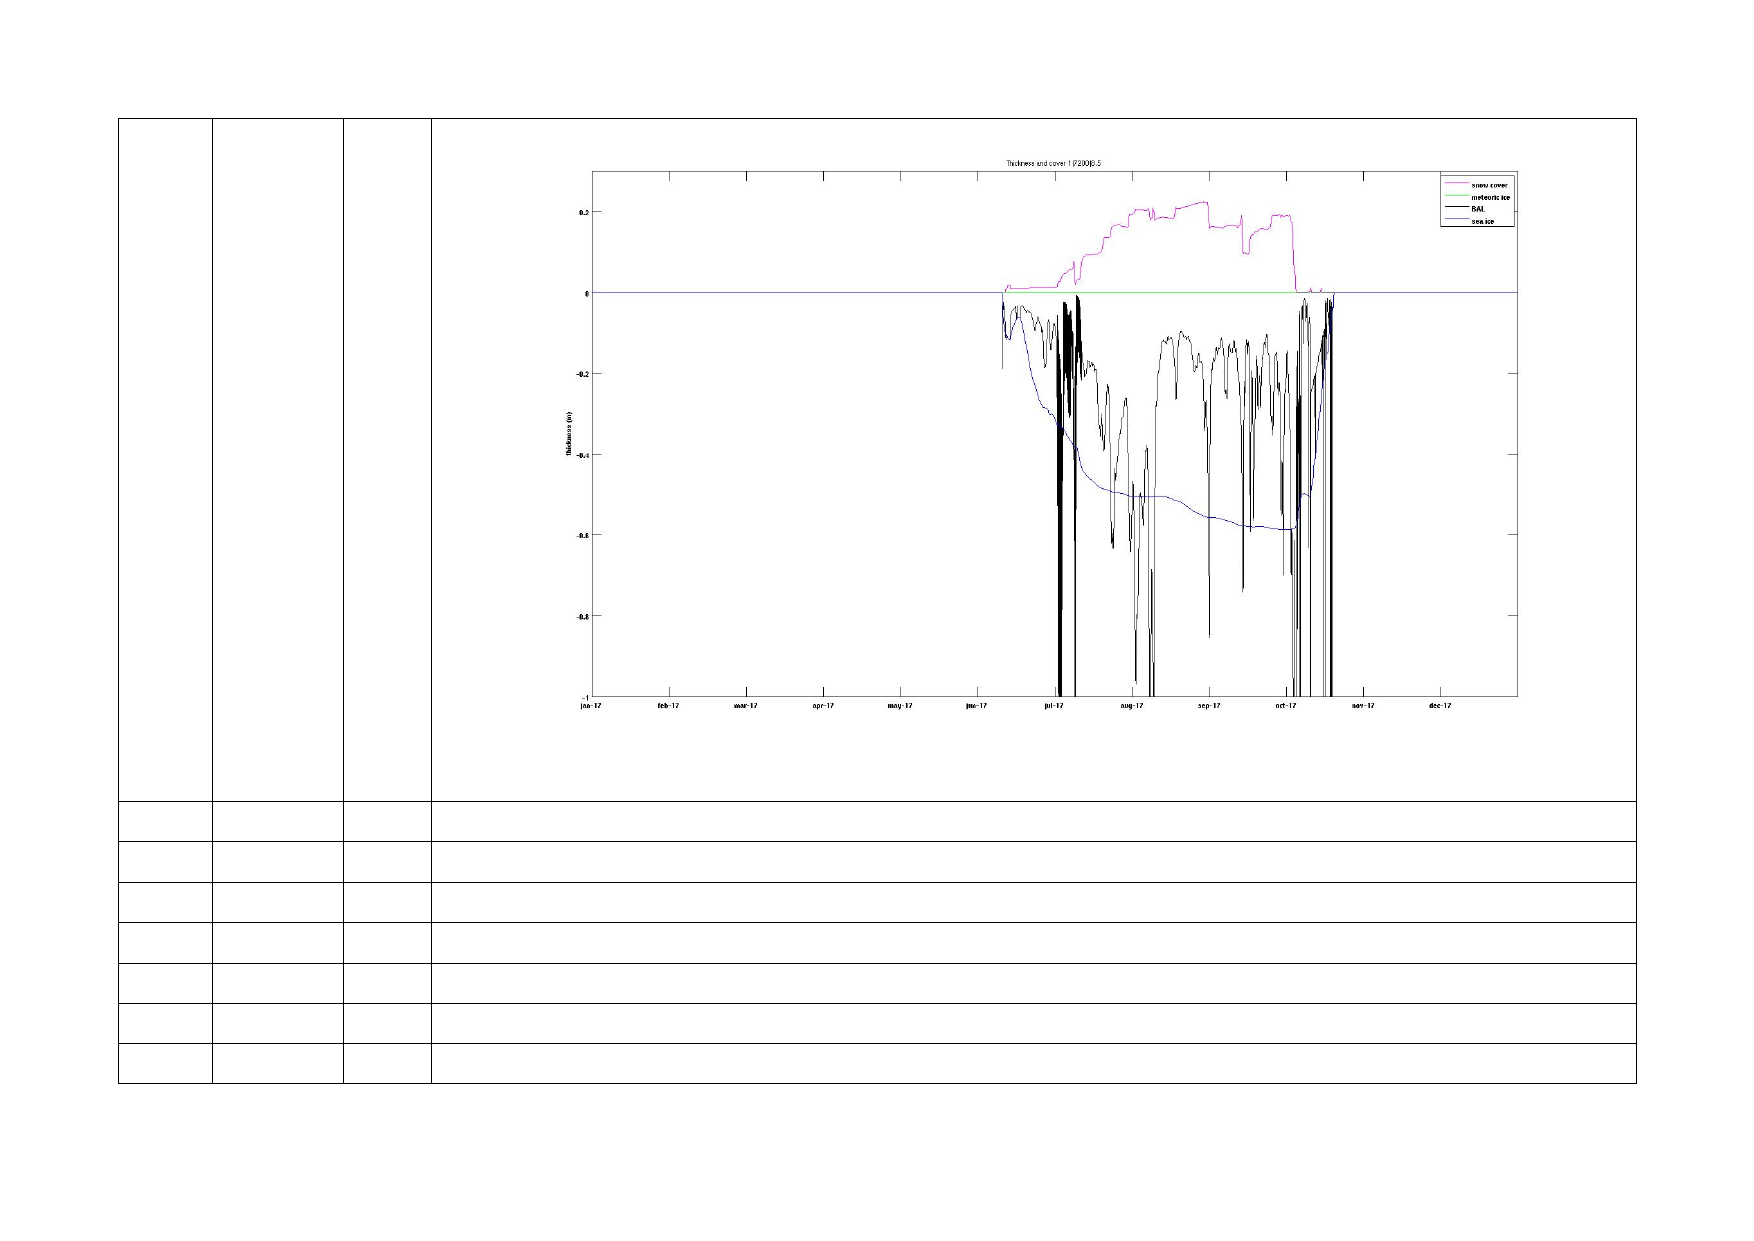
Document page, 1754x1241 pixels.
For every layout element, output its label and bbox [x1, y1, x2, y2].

table_cell [119, 119, 212, 801]
table_cell [344, 119, 431, 801]
table_cell [213, 1004, 343, 1043]
table_cell [119, 842, 212, 882]
table_cell [432, 883, 1636, 922]
table_cell [213, 923, 343, 962]
table_cell [344, 964, 431, 1003]
table_cell [119, 802, 212, 841]
table_cell [213, 964, 343, 1003]
table_cell [344, 923, 431, 962]
table_cell [119, 964, 212, 1003]
table_cell [119, 1044, 212, 1083]
table_cell [344, 883, 431, 922]
table_cell [213, 842, 343, 882]
table_cell [432, 964, 1636, 1003]
table_cell [432, 119, 1636, 801]
table_cell [213, 883, 343, 922]
table_cell [213, 802, 343, 841]
table_cell [432, 842, 1636, 882]
table_cell [344, 842, 431, 882]
table_cell [432, 1044, 1636, 1083]
table_cell [344, 1044, 431, 1083]
table_cell [344, 802, 431, 841]
table_cell [432, 923, 1636, 962]
picture [436, 123, 1630, 767]
table_cell [432, 1004, 1636, 1043]
table_cell [213, 119, 343, 801]
table_cell [119, 1004, 212, 1043]
table_cell [213, 1044, 343, 1083]
table_cell [432, 802, 1636, 841]
table_cell [119, 883, 212, 922]
table_cell [119, 923, 212, 962]
table_cell [344, 1004, 431, 1043]
